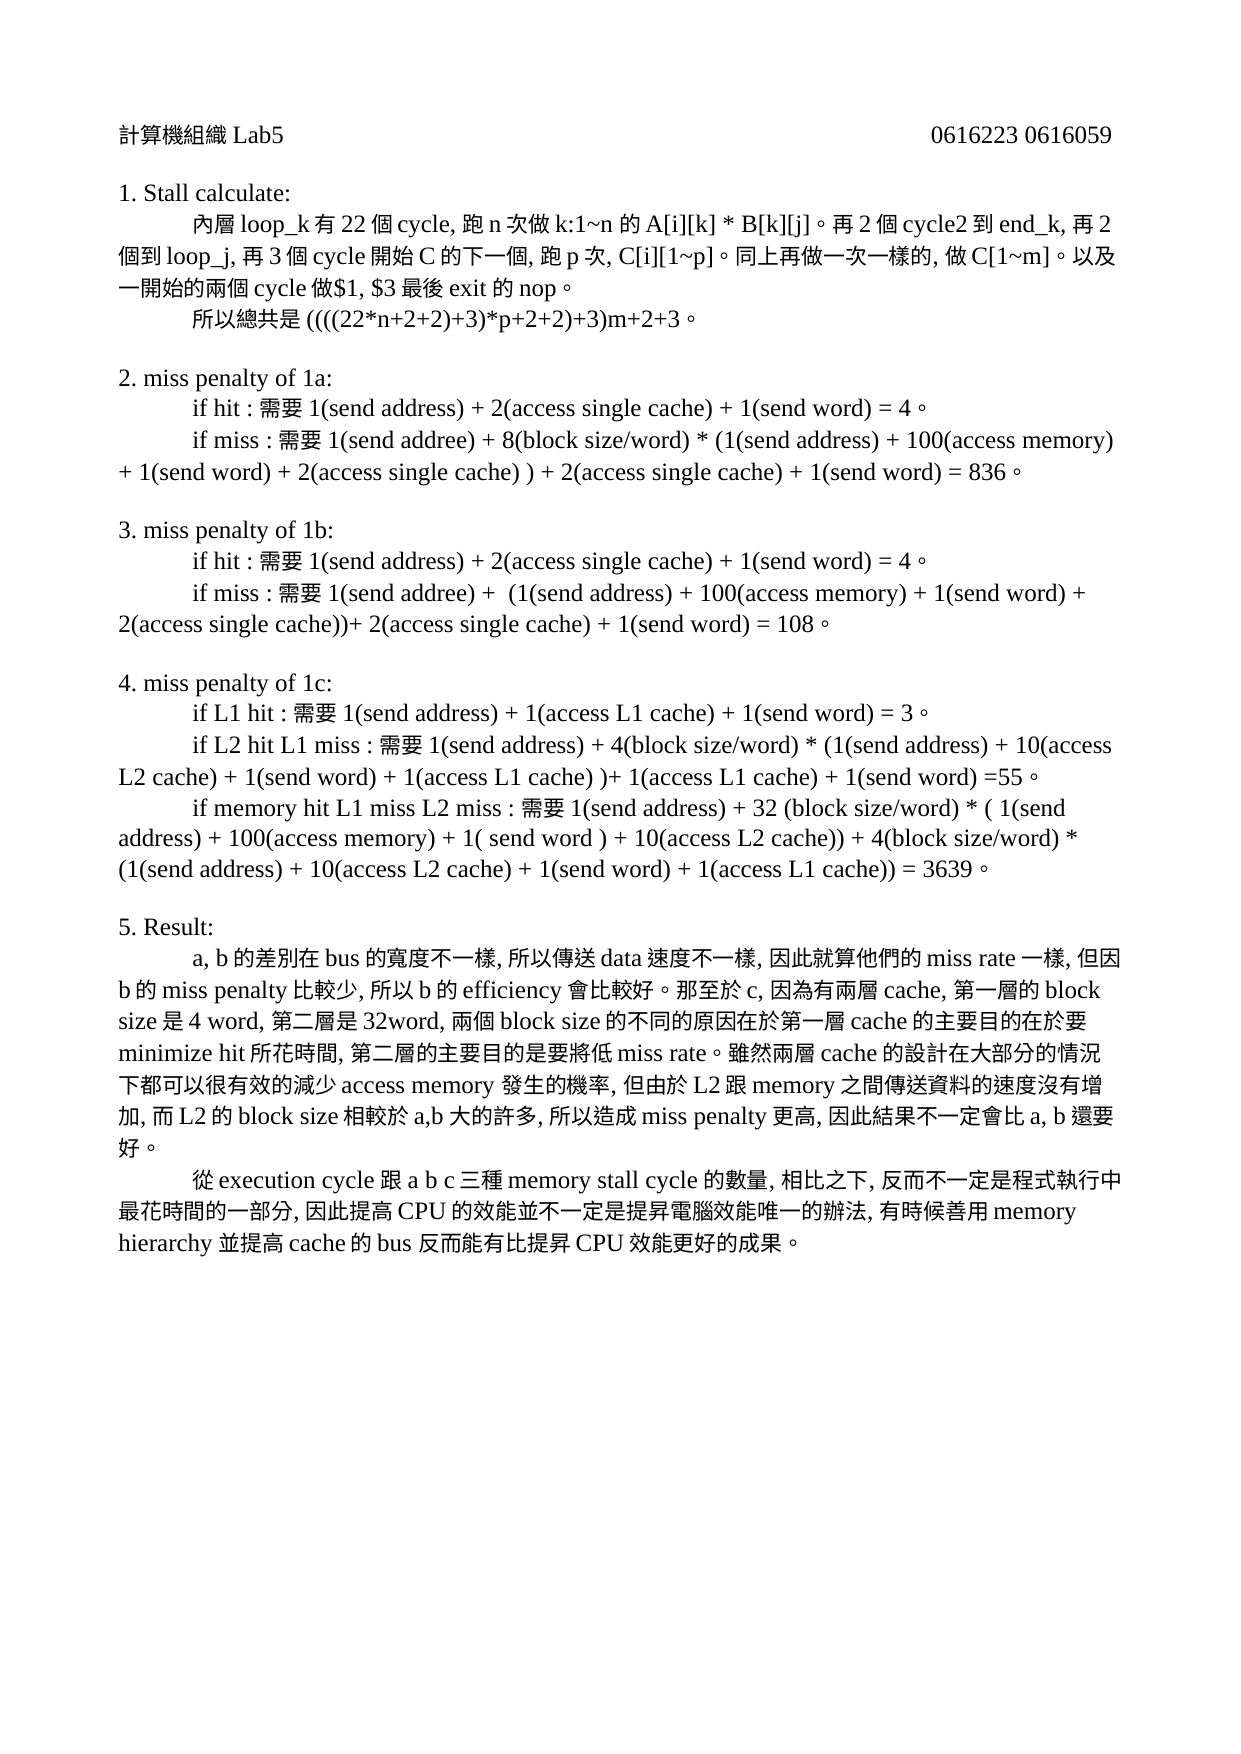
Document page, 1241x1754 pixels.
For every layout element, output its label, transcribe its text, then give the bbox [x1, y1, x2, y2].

text a, b的差別在bus的寬度不一樣, 所以傳送data速度不一樣, 因此就算他們的miss rate一樣, 但因b的miss penalty比較少, 所以b的efficiency會比較好。那至於c, 因為有兩層cache, 第一層的block size是4 word, 第二層是32word, 兩個block size的不同的原因在於第一層cache的主要目的在於要minimize hit所花時間, 第二層的主要目的是要將低miss rate。雖然兩層cache的設計在大部分的情況下都可以很有效的減少access memory 發生的機率, 但由於L2跟memory之間傳送資料的速度沒有增加, 而L2的block size相較於a,b 大的許多, 所以造成miss penalty更高, 因此結果不一定會比a, b還要好。 從execution cycle 跟 a b c三種memory stall cycle的數量, 相比之下, 反而不一定是程式執行中最花時間的一部分, 因此提高CPU的效能並不一定是提昇電腦效能唯一的辦法, 有時候善用memory hierarchy 並提高cache的bus 反而能有比提昇CPU效能更好的成果。 [118, 941, 1122, 1258]
text 2. miss penalty of 1a: [118, 363, 1122, 391]
text 3. miss penalty of 1b: [118, 515, 1122, 544]
text if memory hit L1 miss L2 miss : 需要 1(send address) + 32 (block size/word) * ( 1(send address) + 100(access memory) + 1( send word ) + 10(access L2 cache)) + 4(block size/word) * (1(send address) + 10(access L2 cache) + 1(send word) + 1(access L1 cache)) = 3639。 [118, 791, 1122, 883]
text 計算機組織 Lab5 0616223 0616059 1. Stall calculate: 內層loop_k有22個cycle, 跑n次做 k:1~n 的A[i][k] * B[k][j]。再2個cycle2到end_k, 再2個到loop_j, 再3個cycle開始C的下一個, 跑p次, C[i][1~p]。同上再做一次一樣的, 做C[1~m]。以及一開始的兩個cycle做$1, $3最後exit 的nop。 [118, 118, 1122, 302]
text if L2 hit L1 miss : 需要 1(send address) + 4(block size/word) * (1(send address) + 10(access L2 cache) + 1(send word) + 1(access L1 cache) )+ 1(access L1 cache) + 1(send word) =55。 [118, 728, 1122, 791]
text if miss : 需要 1(send addree) + (1(send address) + 100(access memory) + 1(send word) + 2(access single cache))+ 2(access single cache) + 1(send word) = 108。 [118, 576, 1122, 639]
text if L1 hit : 需要 1(send address) + 1(access L1 cache) + 1(send word) = 3。 [118, 696, 1122, 728]
text 5. Result: [118, 912, 1122, 941]
text 4. miss penalty of 1c: [118, 668, 1122, 696]
text if hit : 需要 1(send address) + 2(access single cache) + 1(send word) = 4。 [118, 391, 1122, 423]
text if miss : 需要 1(send addree) + 8(block size/word) * (1(send address) + 100(access memory) + 1(send word) + 2(access single cache) ) + 2(access single cache) + 1(send word) = 836。 [118, 423, 1122, 486]
text 所以總共是 ((((22*n+2+2)+3)*p+2+2)+3)m+2+3。 [118, 302, 1122, 334]
text if hit : 需要 1(send address) + 2(access single cache) + 1(send word) = 4。 [118, 544, 1122, 576]
